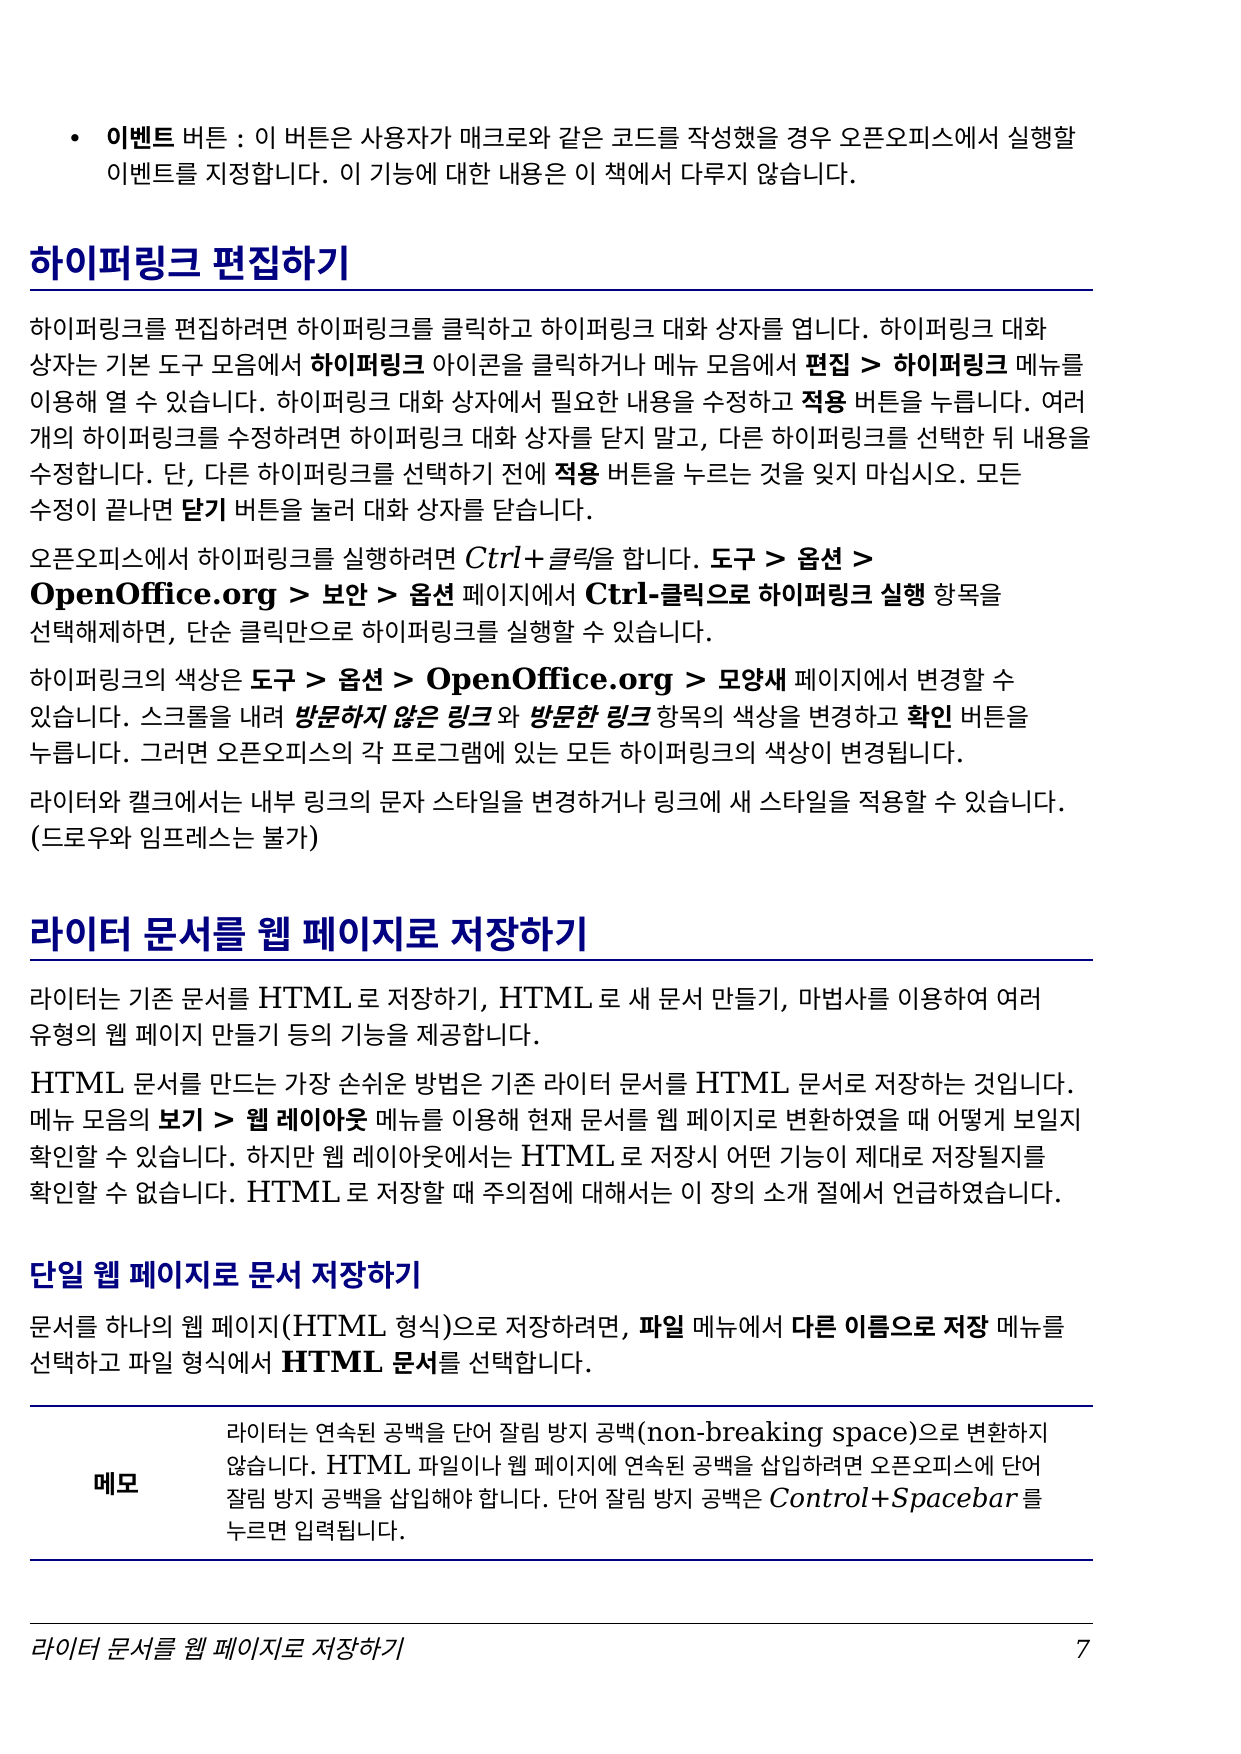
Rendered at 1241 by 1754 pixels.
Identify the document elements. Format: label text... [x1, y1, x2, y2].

subtitle 하이퍼링크 편집하기 [29, 234, 1093, 291]
text 문서를 하나의 웹 페이지(HTML 형식)으로 저장하려면, 파일 메뉴에서 다른 이름으로 저장 메뉴를 선택하고 파일 형식에서 HTML 문서를 선택합니다. [29, 1307, 1093, 1380]
subtitle 단일 웹 페이지로 문서 저장하기 [29, 1251, 1093, 1295]
table_header 메모 [30, 1407, 202, 1559]
table_header 라이터는 연속된 공백을 단어 잘림 방지 공백(non-breaking space)으로 변환하지 않습니다. HTML 파일이나 웹 페이지에 연속된 공백을 삽입하려면 오픈오피스에 단어 잘림 방지 공백을 삽입해야 합니다. 단어 잘림 방지 공백은 Control+Spacebar를 누르면 입력됩니다. [203, 1407, 1093, 1559]
text 오픈오피스에서 하이퍼링크를 실행하려면 Ctrl+클릭을 합니다. 도구 > 옵션 > OpenOffice.org > 보안 > 옵션 페이지에서 Ctrl-클릭으로 하이퍼링크 실행 항목을 선택해제하면, 단순 클릭만으로 하이퍼링크를 실행할 수 있습니다. [29, 539, 1093, 648]
text HTML 문서를 만드는 가장 손쉬운 방법은 기존 라이터 문서를 HTML 문서로 저장하는 것입니다. 메뉴 모음의 보기 > 웹 레이아웃 메뉴를 이용해 현재 문서를 웹 페이지로 변환하였을 때 어떻게 보일지 확인할 수 있습니다. 하지만 웹 레이아웃에서는 HTML로 저장시 어떤 기능이 제대로 저장될지를 확인할 수 없습니다. HTML로 저장할 때 주의점에 대해서는 이 장의 소개 절에서 언급하였습니다. [29, 1064, 1093, 1209]
text 라이터는 기존 문서를 HTML로 저장하기, HTML로 새 문서 만들기, 마법사를 이용하여 여러 유형의 웹 페이지 만들기 등의 기능을 제공합니다. [29, 979, 1093, 1052]
text 라이터와 캘크에서는 내부 링크의 문자 스타일을 변경하거나 링크에 새 스타일을 적용할 수 있습니다.(드로우와 임프레스는 불가) [29, 782, 1093, 854]
subtitle 라이터 문서를 웹 페이지로 저장하기 [29, 904, 1093, 961]
text 하이퍼링크의 색상은 도구 > 옵션 > OpenOffice.org > 모양새 페이지에서 변경할 수 있습니다. 스크롤을 내려 방문하지 않은 링크 와 방문한 링크 항목의 색상을 변경하고 확인 버튼을 누릅니다. 그러면 오픈오피스의 각 프로그램에 있는 모든 하이퍼링크의 색상이 변경됩니다. [29, 661, 1093, 769]
text 하이퍼링크를 편집하려면 하이퍼링크를 클릭하고 하이퍼링크 대화 상자를 엽니다. 하이퍼링크 대화 상자는 기본 도구 모음에서 하이퍼링크 아이콘을 클릭하거나 메뉴 모음에서 편집 > 하이퍼링크 메뉴를 이용해 열 수 있습니다. 하이퍼링크 대화 상자에서 필요한 내용을 수정하고 적용 버튼을 누릅니다. 여러 개의 하이퍼링크를 수정하려면 하이퍼링크 대화 상자를 닫지 말고, 다른 하이퍼링크를 선택한 뒤 내용을 수정합니다. 단, 다른 하이퍼링크를 선택하기 전에 적용 버튼을 누르는 것을 잊지 마십시오. 모든 수정이 끝나면 닫기 버튼을 눌러 대화 상자를 닫습니다. [29, 309, 1093, 527]
list 이벤트 버튼 : 이 버튼은 사용자가 매크로와 같은 코드를 작성했을 경우 오픈오피스에서 실행할 이벤트를 지정합니다. 이 기능에 대한 내용은 이 책에서 다루지 않습니다. [67, 118, 1093, 191]
